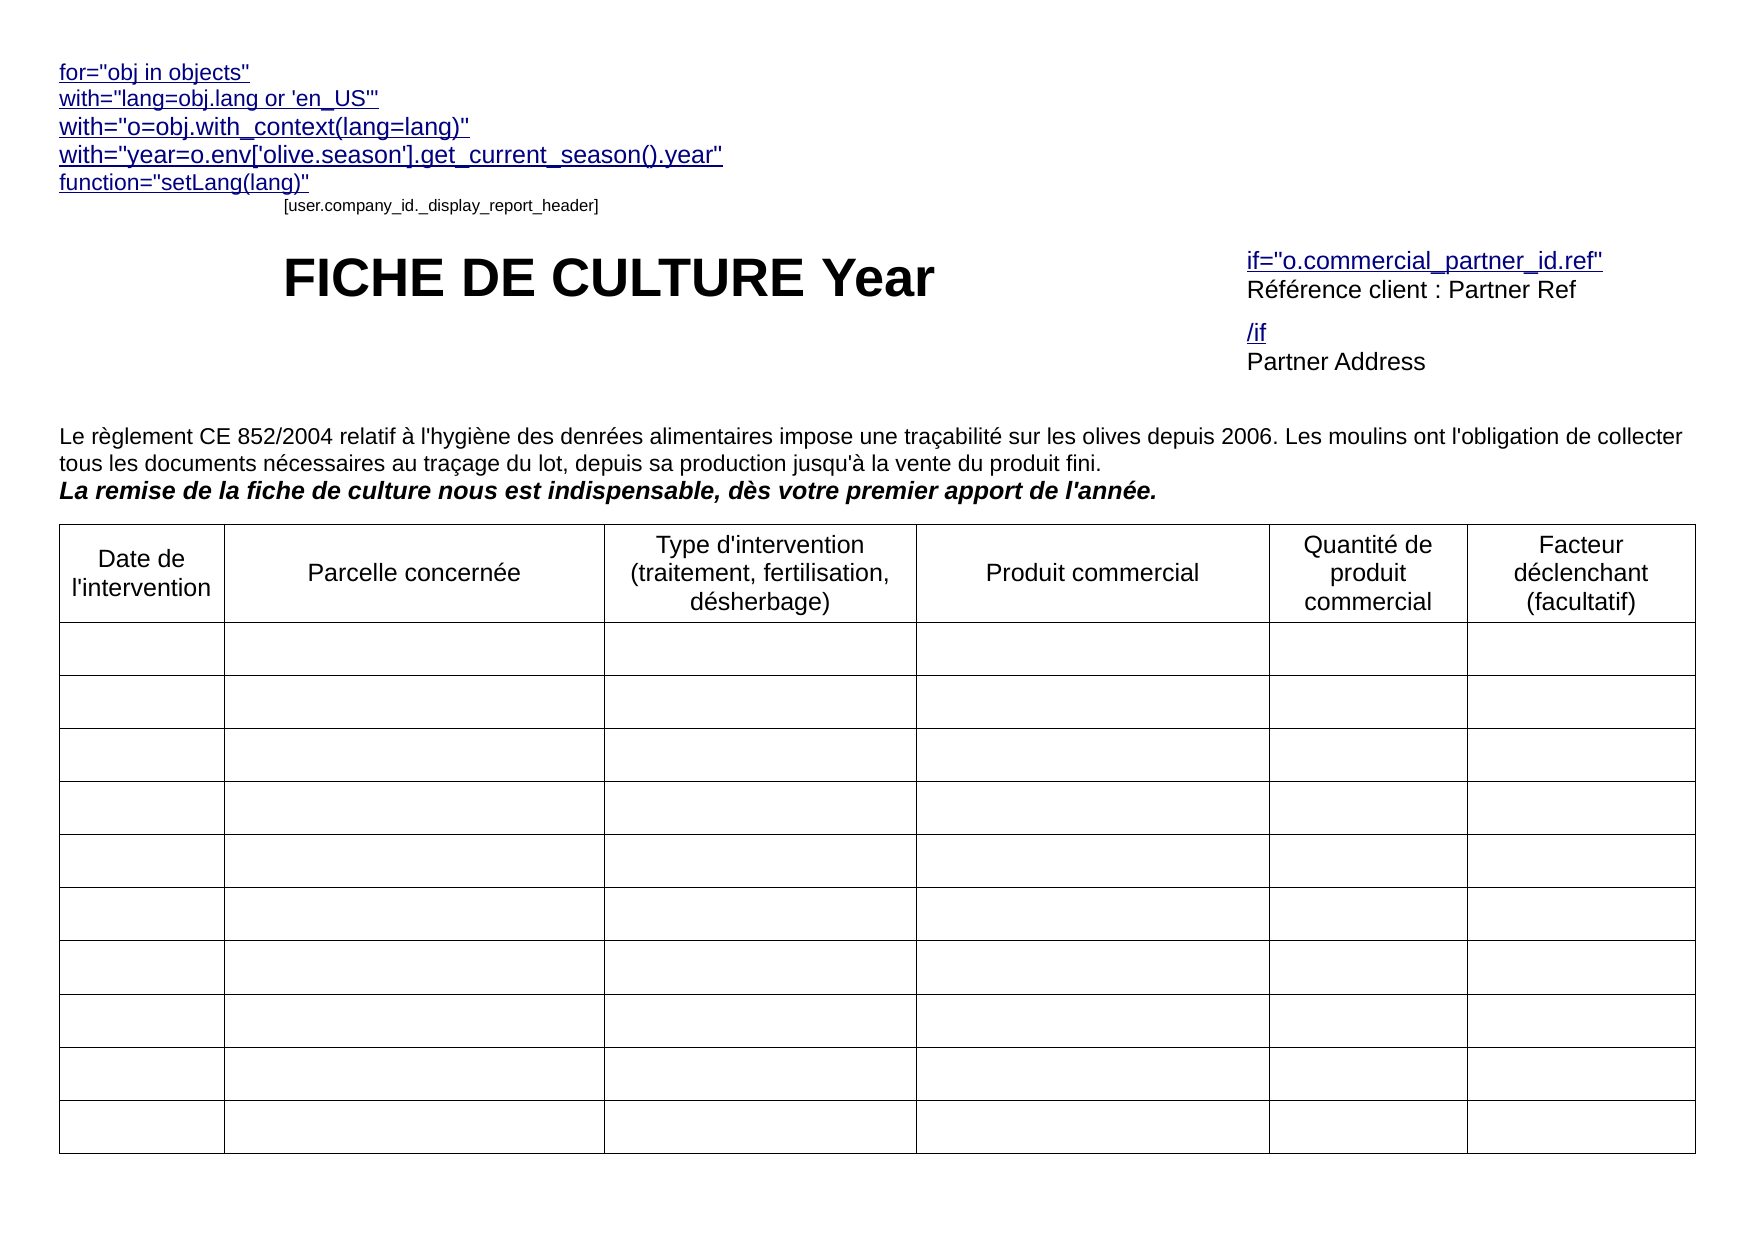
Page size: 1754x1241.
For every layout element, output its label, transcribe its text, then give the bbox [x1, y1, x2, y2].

table_header Quantité de produit commercial [1270, 525, 1467, 622]
table_cell [605, 995, 916, 1047]
text for="obj in objects" [59, 59, 1695, 85]
text with="lang=obj.lang or 'en_US'" [59, 85, 1695, 112]
table_cell [60, 1048, 224, 1100]
table_cell [605, 835, 916, 887]
table_cell [1468, 995, 1695, 1047]
table_cell [1468, 623, 1695, 675]
table_header Parcelle concernée [225, 525, 604, 622]
table_header Type d'intervention (traitement, fertilisation, désherbage) [605, 525, 916, 622]
table_cell [605, 676, 916, 728]
table_cell [605, 782, 916, 834]
table_cell [1468, 729, 1695, 781]
table_cell [1468, 1048, 1695, 1100]
table_cell FICHE DE CULTURE Year [284, 246, 1247, 404]
table_cell [225, 941, 604, 993]
table_cell [917, 941, 1269, 993]
table_cell [60, 835, 224, 887]
table_cell [59, 246, 283, 404]
table_cell [1270, 995, 1467, 1047]
text Le règlement CE 852/2004 relatif à l'hygiène des denrées alimentaires impose une traçabilité sur les olives depuis 2006. Les moulins ont l'obligation de collecter tous les documents nécessaires au traçage du lot, depuis sa production jusqu'à la vente du produit fini. [59, 423, 1695, 476]
table_cell [917, 888, 1269, 940]
table_cell [60, 995, 224, 1047]
text La remise de la fiche de culture nous est indispensable, dès votre premier apport de l'année. [59, 476, 1695, 505]
table_cell [225, 888, 604, 940]
table_cell [1468, 835, 1695, 887]
table_cell [1270, 676, 1467, 728]
table_cell [225, 1101, 604, 1153]
table_header [1247, 196, 1695, 246]
table_cell [605, 941, 916, 993]
table_cell [225, 1048, 604, 1100]
table_cell [1270, 941, 1467, 993]
table_cell [60, 623, 224, 675]
table_cell [917, 835, 1269, 887]
table_cell if="o.commercial_partner_id.ref" Référence client : Partner Ref /if Partner Address [1247, 246, 1695, 404]
table_cell [605, 729, 916, 781]
table_cell [225, 623, 604, 675]
table_cell [1270, 888, 1467, 940]
table_cell [1468, 676, 1695, 728]
table_cell [60, 941, 224, 993]
table_cell [225, 995, 604, 1047]
table_cell [917, 676, 1269, 728]
table_cell [225, 835, 604, 887]
table_cell [1468, 941, 1695, 993]
table_cell [917, 729, 1269, 781]
table_cell [605, 888, 916, 940]
table_cell [1468, 888, 1695, 940]
table_cell [917, 1048, 1269, 1100]
table_cell [1468, 782, 1695, 834]
table_cell [225, 676, 604, 728]
table_cell [917, 1101, 1269, 1153]
table_cell [1270, 782, 1467, 834]
table_cell [605, 1101, 916, 1153]
table_cell [60, 676, 224, 728]
table_cell [225, 729, 604, 781]
table_cell [1270, 835, 1467, 887]
table_cell [1468, 1101, 1695, 1153]
table_header [user.company_id._display_report_header] [284, 196, 1247, 246]
table_cell [60, 782, 224, 834]
table_cell [917, 995, 1269, 1047]
table_cell [60, 888, 224, 940]
table_cell [605, 1048, 916, 1100]
table_cell [605, 623, 916, 675]
table_header Produit commercial [917, 525, 1269, 622]
table_header [59, 196, 283, 246]
text with="o=obj.with_context(lang=lang)" [59, 112, 1695, 141]
table_cell [1270, 1101, 1467, 1153]
table_cell [225, 782, 604, 834]
table_cell [60, 729, 224, 781]
table_cell [60, 1101, 224, 1153]
table_cell [1270, 623, 1467, 675]
table_header Facteur déclenchant (facultatif) [1468, 525, 1695, 622]
text with="year=o.env['olive.season'].get_current_season().year" [59, 141, 1695, 169]
table_header Date de l'intervention [60, 525, 224, 622]
table_cell [917, 623, 1269, 675]
text function="setLang(lang)" [59, 169, 1695, 196]
table_cell [1270, 729, 1467, 781]
table_cell [917, 782, 1269, 834]
table_cell [1270, 1048, 1467, 1100]
